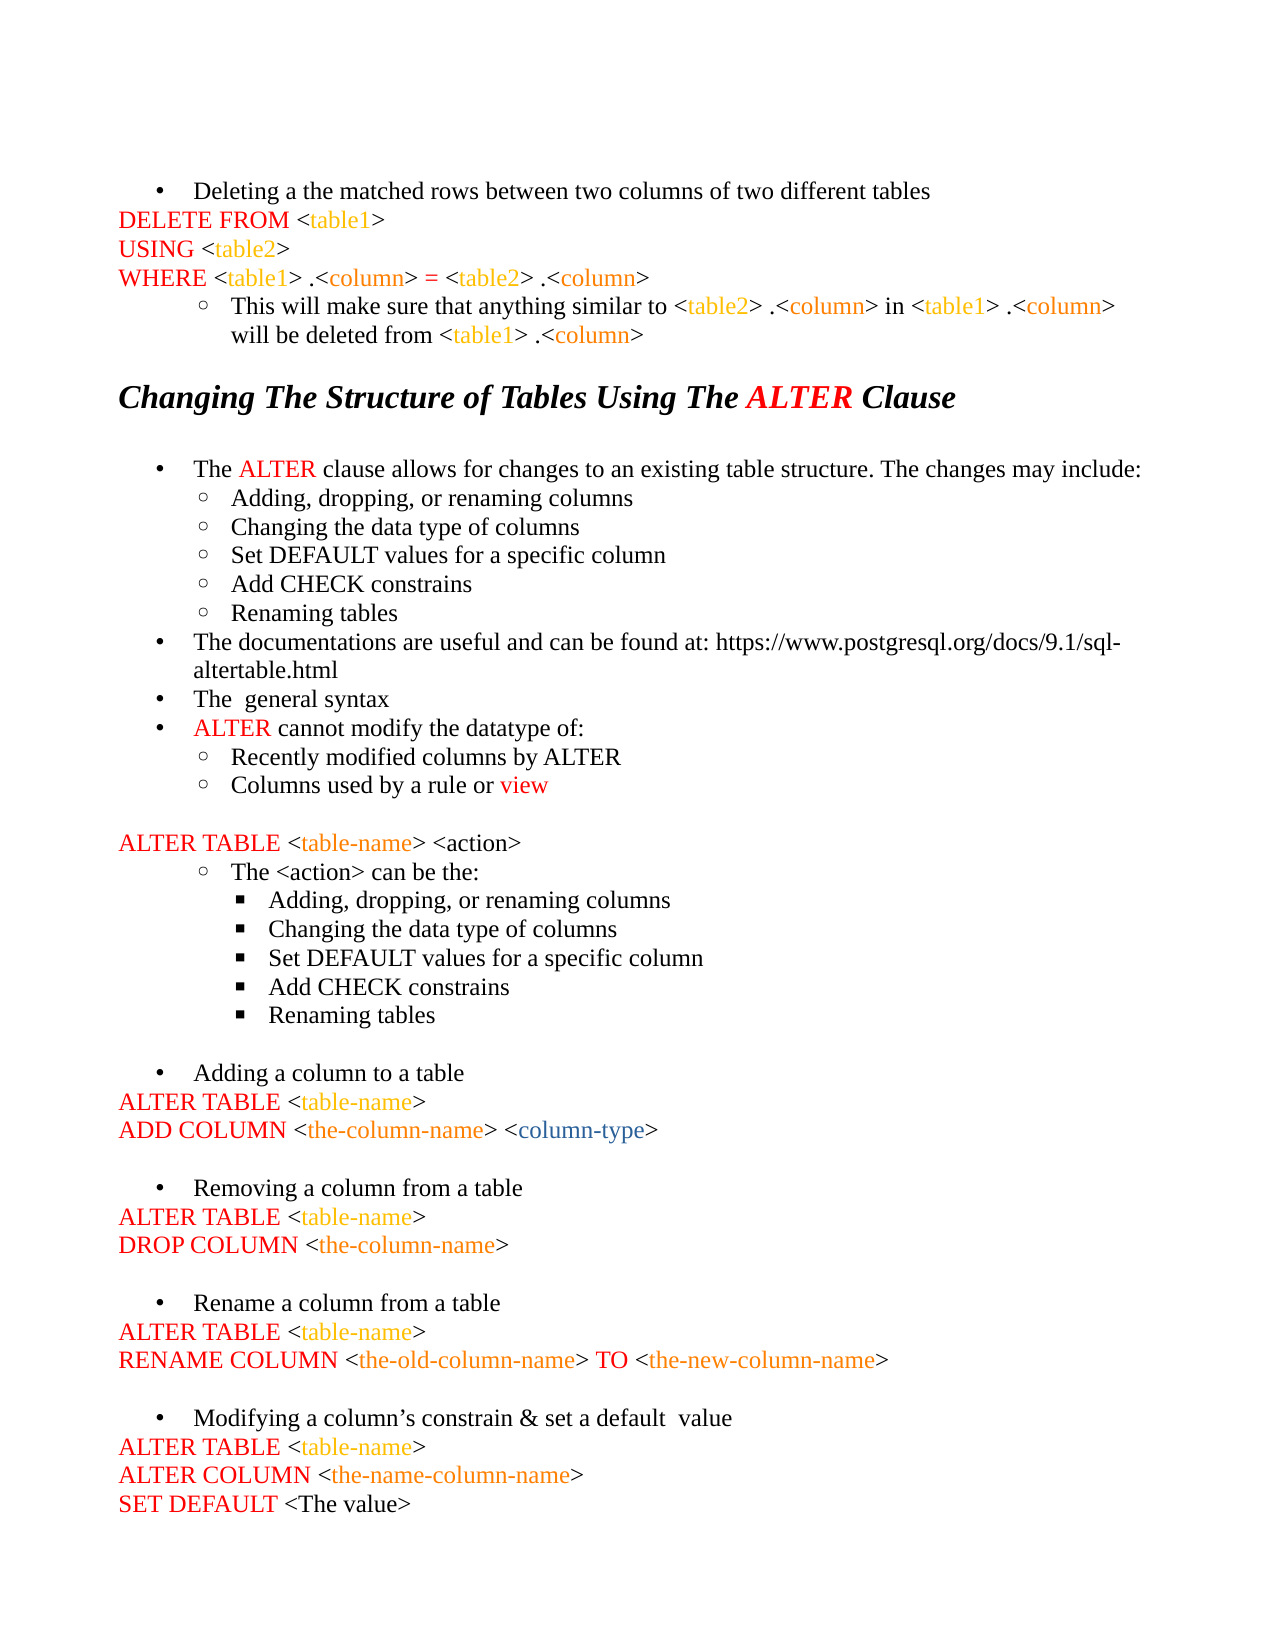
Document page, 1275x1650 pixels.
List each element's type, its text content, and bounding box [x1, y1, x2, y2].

list This will make sure that anything similar to <table2> .<column> in <table1> .<column> will be deleted from <table1> .<column> [193, 291, 1157, 349]
list The general syntax [156, 684, 1157, 713]
list Add CHECK constrains [231, 972, 1157, 1001]
list Changing the data type of columns [193, 512, 1157, 541]
list The ALTER clause allows for changes to an existing table structure. The changes may include: [156, 454, 1157, 483]
text ALTER TABLE <table-name> [118, 1087, 1157, 1116]
list Recently modified columns by ALTER [193, 742, 1157, 771]
text ALTER TABLE <table-name> [118, 1317, 1157, 1346]
text USING <table2> [118, 234, 1157, 263]
text RENAME COLUMN <the-old-column-name> TO <the-new-column-name> [118, 1346, 1157, 1374]
list Columns used by a rule or view [193, 771, 1157, 799]
list Renaming tables [193, 598, 1157, 627]
text ALTER TABLE <table-name> [118, 1432, 1157, 1461]
list Modifying a column’s constrain & set a default value [156, 1403, 1157, 1432]
list Set DEFAULT values for a specific column [231, 943, 1157, 972]
text ALTER COLUMN <the-name-column-name> [118, 1461, 1157, 1489]
list Renaming tables [231, 1001, 1157, 1029]
list ALTER cannot modify the datatype of: [156, 713, 1157, 742]
text DROP COLUMN <the-column-name> [118, 1231, 1157, 1259]
list Changing the data type of columns [231, 914, 1157, 943]
text ALTER TABLE <table-name> [118, 1202, 1157, 1231]
list Rename a column from a table [156, 1288, 1157, 1317]
list Set DEFAULT values for a specific column [193, 541, 1157, 569]
list The <action> can be the: [193, 857, 1157, 886]
text Changing The Structure of Tables Using The ALTER Clause [118, 378, 1157, 416]
list Add CHECK constrains [193, 569, 1157, 598]
list Removing a column from a table [156, 1173, 1157, 1202]
list Adding, dropping, or renaming columns [231, 886, 1157, 914]
text ALTER TABLE <table-name> <action> [118, 828, 1157, 857]
list Deleting a the matched rows between two columns of two different tables [156, 176, 1157, 205]
text WHERE <table1> .<column> = <table2> .<column> [118, 263, 1157, 291]
text DELETE FROM <table1> [118, 205, 1157, 234]
text ADD COLUMN <the-column-name> <column-type> [118, 1116, 1157, 1144]
list Adding, dropping, or renaming columns [193, 483, 1157, 512]
list Adding a column to a table [156, 1058, 1157, 1087]
text SET DEFAULT <The value> [118, 1489, 1157, 1518]
list The documentations are useful and can be found at: https://www.postgresql.org/docs/9.1/sql-altertable.html [156, 627, 1157, 684]
